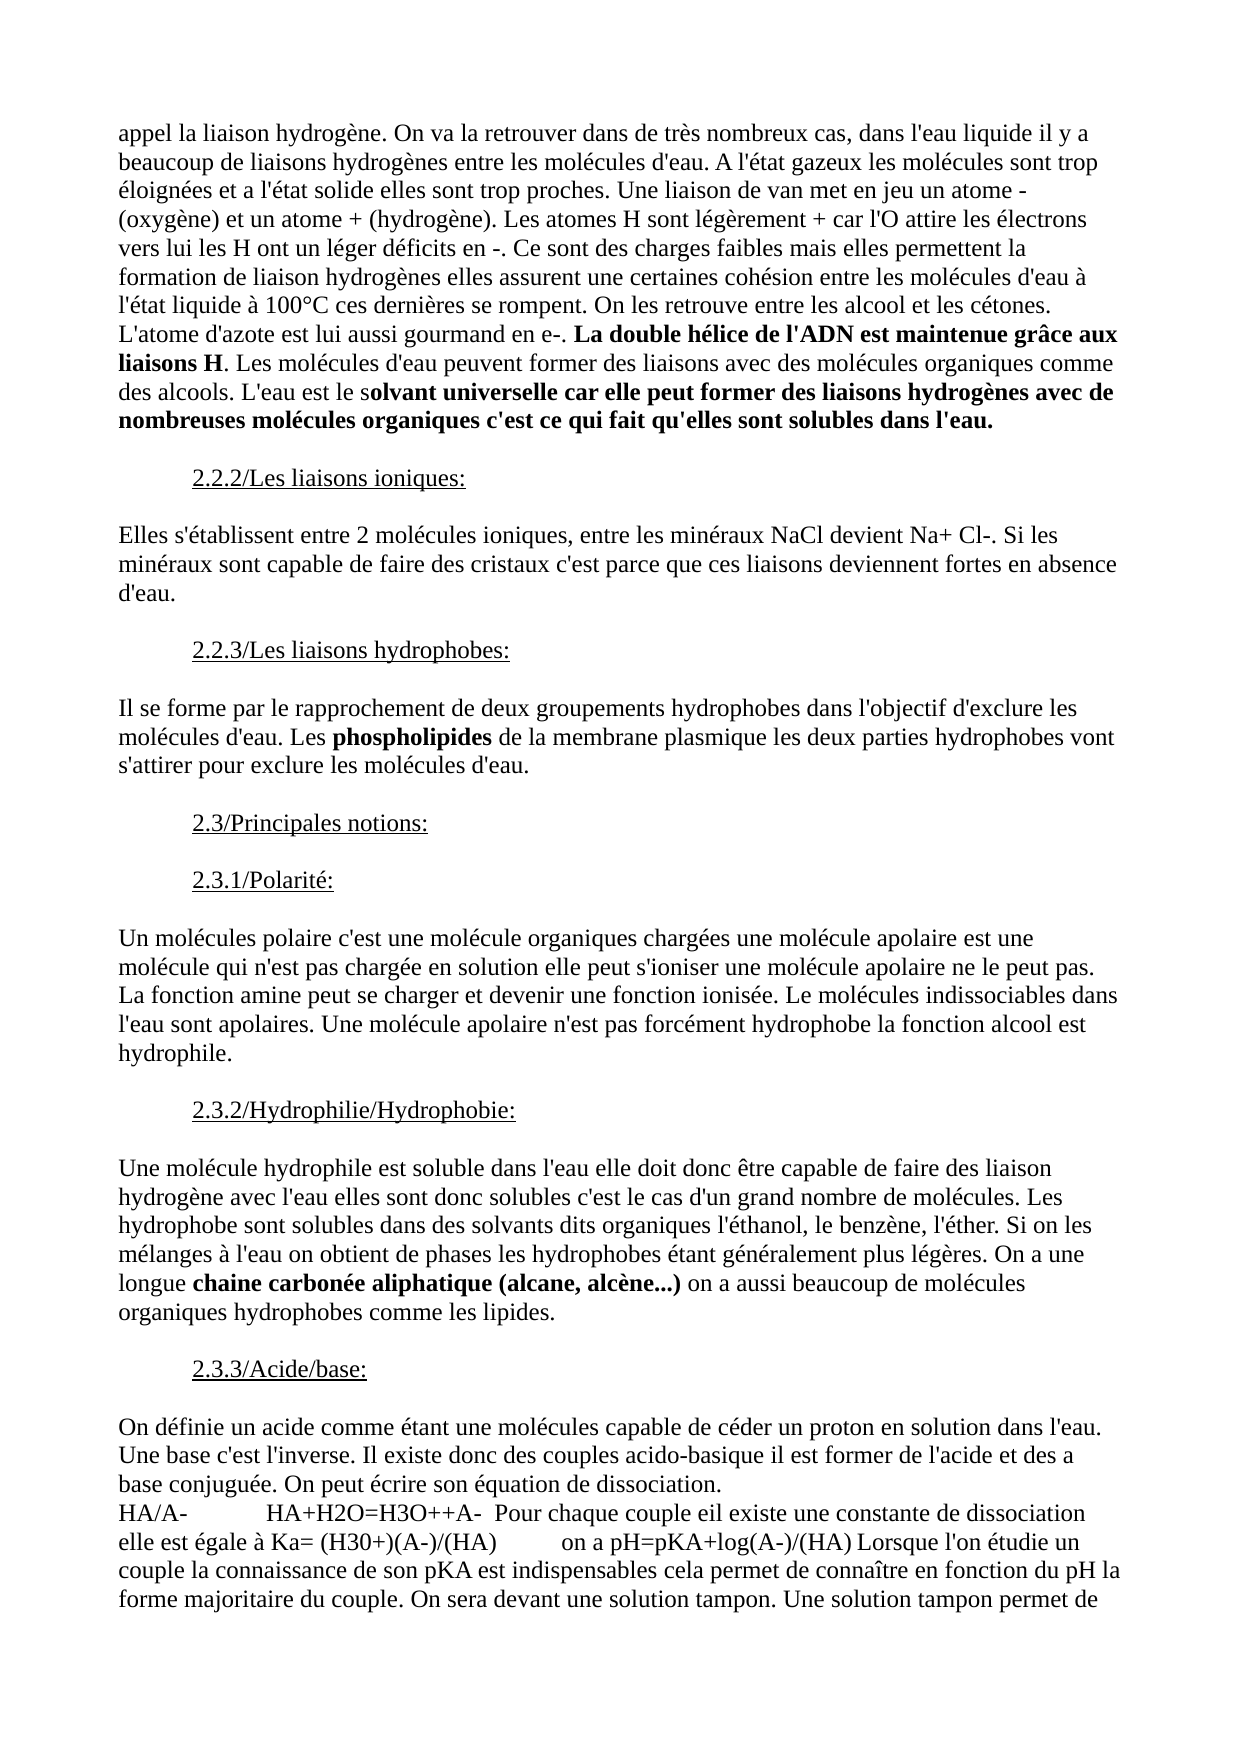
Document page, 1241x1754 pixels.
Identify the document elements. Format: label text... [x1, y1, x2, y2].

text HA/A- HA+H2O=H3O++A- Pour chaque couple eil existe une constante de dissociation elle est égale à Ka= (H30+)(A-)/(HA) on a pH=pKA+log(A-)/(HA) Lorsque l'on étudie un couple la connaissance de son pKA est indispensables cela permet de connaître en fonction du pH la forme majoritaire du couple. On sera devant une solution tampon. Une solution tampon permet de [118, 1498, 1122, 1613]
text 2.3.2/Hydrophilie/Hydrophobie: [118, 1096, 1122, 1124]
text Elles s'établissent entre 2 molécules ioniques, entre les minéraux NaCl devient Na+ Cl-. Si les minéraux sont capable de faire des cristaux c'est parce que ces liaisons deviennent fortes en absence d'eau. [118, 521, 1122, 607]
text Il se forme par le rapprochement de deux groupements hydrophobes dans l'objectif d'exclure les molécules d'eau. Les phospholipides de la membrane plasmique les deux parties hydrophobes vont s'attirer pour exclure les molécules d'eau. [118, 693, 1122, 779]
text 2.3.1/Polarité: [118, 866, 1122, 894]
text Une molécule hydrophile est soluble dans l'eau elle doit donc être capable de faire des liaison hydrogène avec l'eau elles sont donc solubles c'est le cas d'un grand nombre de molécules. Les hydrophobe sont solubles dans des solvants dits organiques l'éthanol, le benzène, l'éther. Si on les mélanges à l'eau on obtient de phases les hydrophobes étant généralement plus légères. On a une longue chaine carbonée aliphatique (alcane, alcène...) on a aussi beaucoup de molécules organiques hydrophobes comme les lipides. [118, 1153, 1122, 1326]
text 2.3/Principales notions: [118, 808, 1122, 837]
text 2.3.3/Acide/base: [118, 1354, 1122, 1383]
text 2.2.2/Les liaisons ioniques: [118, 463, 1122, 492]
text appel la liaison hydrogène. On va la retrouver dans de très nombreux cas, dans l'eau liquide il y a beaucoup de liaisons hydrogènes entre les molécules d'eau. A l'état gazeux les molécules sont trop éloignées et a l'état solide elles sont trop proches. Une liaison de van met en jeu un atome - (oxygène) et un atome + (hydrogène). Les atomes H sont légèrement + car l'O attire les électrons vers lui les H ont un léger déficits en -. Ce sont des charges faibles mais elles permettent la formation de liaison hydrogènes elles assurent une certaines cohésion entre les molécules d'eau à l'état liquide à 100°C ces dernières se rompent. On les retrouve entre les alcool et les cétones. L'atome d'azote est lui aussi gourmand en e-. La double hélice de l'ADN est maintenue grâce aux liaisons H. Les molécules d'eau peuvent former des liaisons avec des molécules organiques comme des alcools. L'eau est le solvant universelle car elle peut former des liaisons hydrogènes avec de nombreuses molécules organiques c'est ce qui fait qu'elles sont solubles dans l'eau. [118, 118, 1122, 434]
text Un molécules polaire c'est une molécule organiques chargées une molécule apolaire est une molécule qui n'est pas chargée en solution elle peut s'ioniser une molécule apolaire ne le peut pas. La fonction amine peut se charger et devenir une fonction ionisée. Le molécules indissociables dans l'eau sont apolaires. Une molécule apolaire n'est pas forcément hydrophobe la fonction alcool est hydrophile. [118, 923, 1122, 1067]
text On définie un acide comme étant une molécules capable de céder un proton en solution dans l'eau. Une base c'est l'inverse. Il existe donc des couples acido-basique il est former de l'acide et des a base conjuguée. On peut écrire son équation de dissociation. [118, 1412, 1122, 1498]
text 2.2.3/Les liaisons hydrophobes: [118, 636, 1122, 664]
